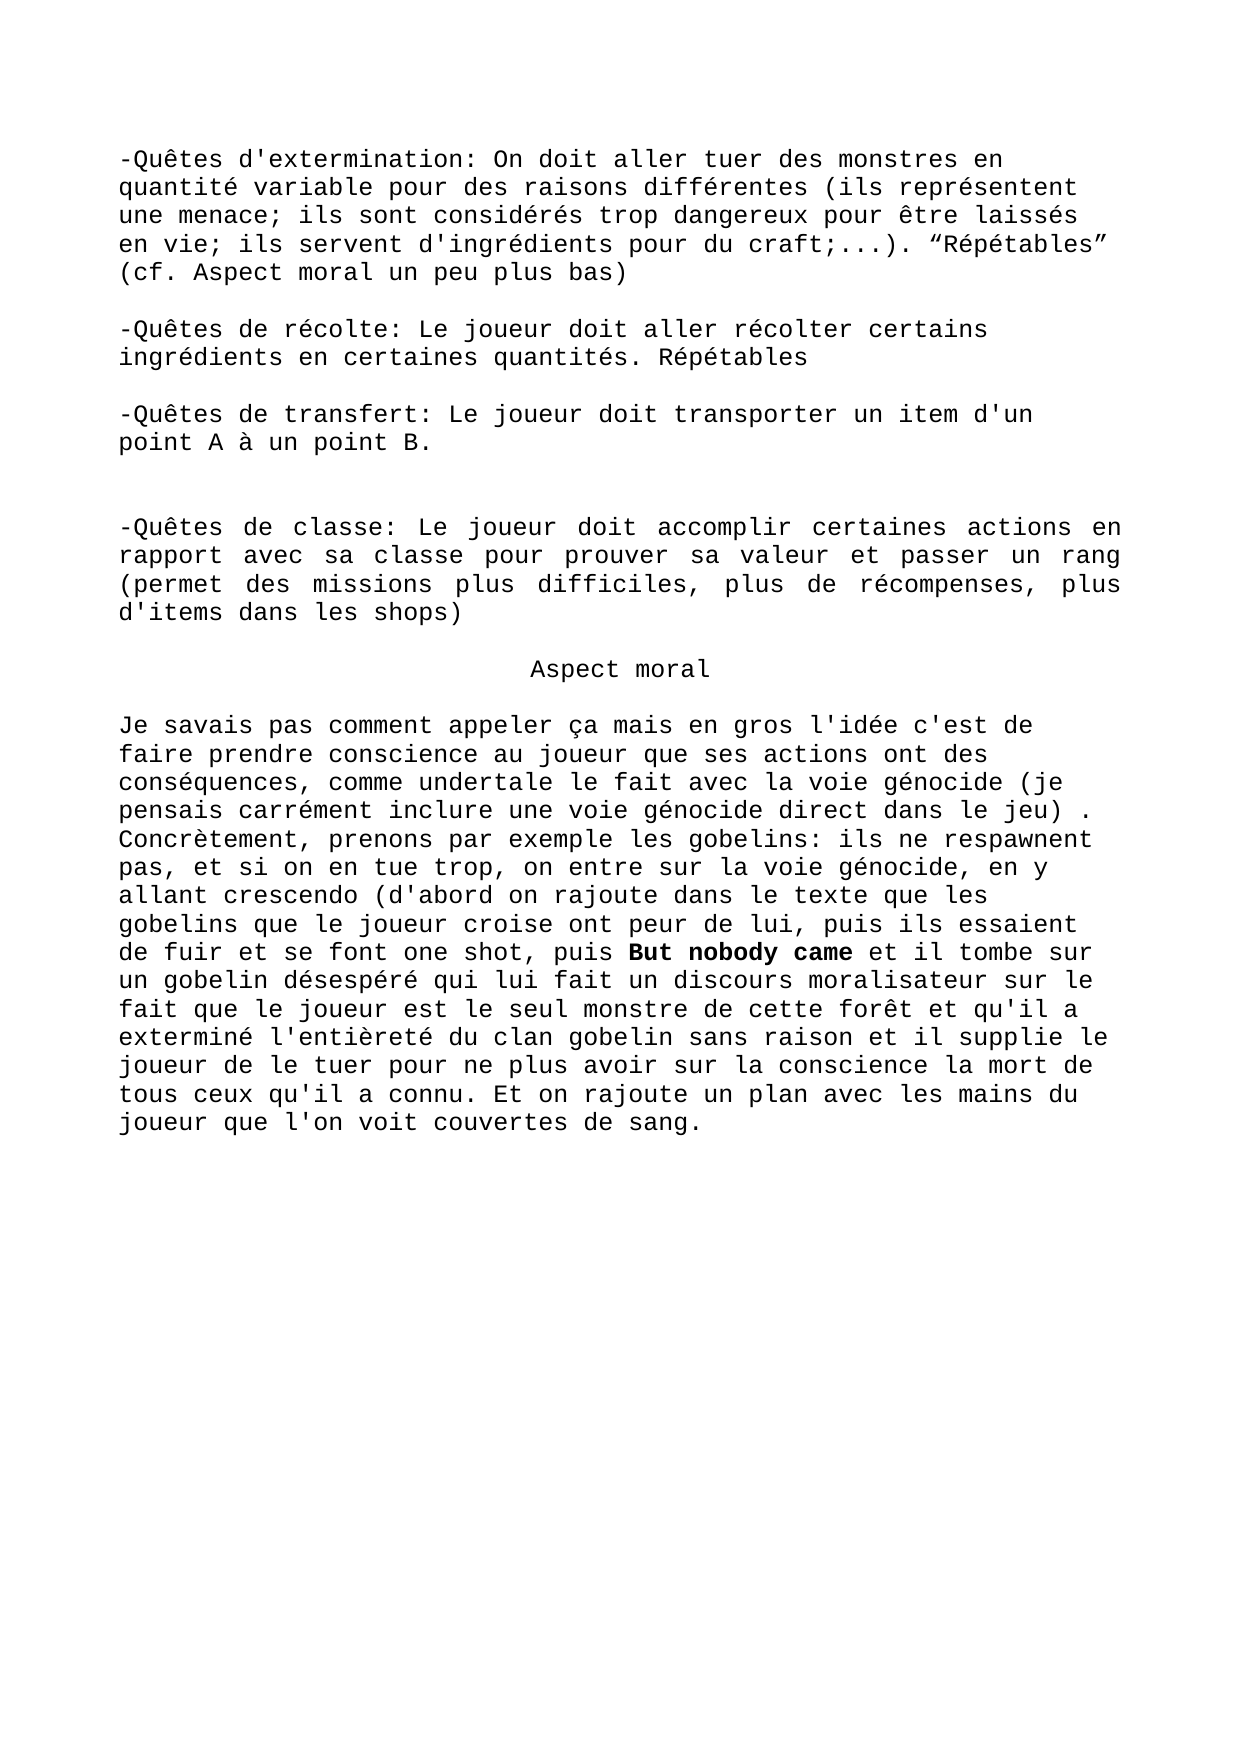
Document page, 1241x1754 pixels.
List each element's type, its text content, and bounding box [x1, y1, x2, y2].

text -Quêtes de transfert: Le joueur doit transporter un item d'un point A à un point B. [118, 401, 1122, 458]
text Aspect moral [118, 656, 1122, 685]
text -Quêtes de classe: Le joueur doit accomplir certaines actions en rapport avec sa classe pour prouver sa valeur et passer un rang (permet des missions plus difficiles, plus de récompenses, plus d'items dans les shops) [118, 515, 1122, 628]
text -Quêtes d'extermination: On doit aller tuer des monstres en quantité variable pour des raisons différentes (ils représentent une menace; ils sont considérés trop dangereux pour être laissés en vie; ils servent d'ingrédients pour du craft;...). “Répétables” (cf. Aspect moral un peu plus bas) [118, 146, 1122, 288]
text Concrètement, prenons par exemple les gobelins: ils ne respawnent pas, et si on en tue trop, on entre sur la voie génocide, en y allant crescendo (d'abord on rajoute dans le texte que les gobelins que le joueur croise ont peur de lui, puis ils essaient de fuir et se font one shot, puis But nobody came et il tombe sur un gobelin désespéré qui lui fait un discours moralisateur sur le fait que le joueur est le seul monstre de cette forêt et qu'il a exterminé l'entièreté du clan gobelin sans raison et il supplie le joueur de le tuer pour ne plus avoir sur la conscience la mort de tous ceux qu'il a connu. Et on rajoute un plan avec les mains du joueur que l'on voit couvertes de sang. [118, 826, 1122, 1138]
text Je savais pas comment appeler ça mais en gros l'idée c'est de faire prendre conscience au joueur que ses actions ont des conséquences, comme undertale le fait avec la voie génocide (je pensais carrément inclure une voie génocide direct dans le jeu) . [118, 713, 1122, 826]
text -Quêtes de récolte: Le joueur doit aller récolter certains ingrédients en certaines quantités. Répétables [118, 316, 1122, 373]
